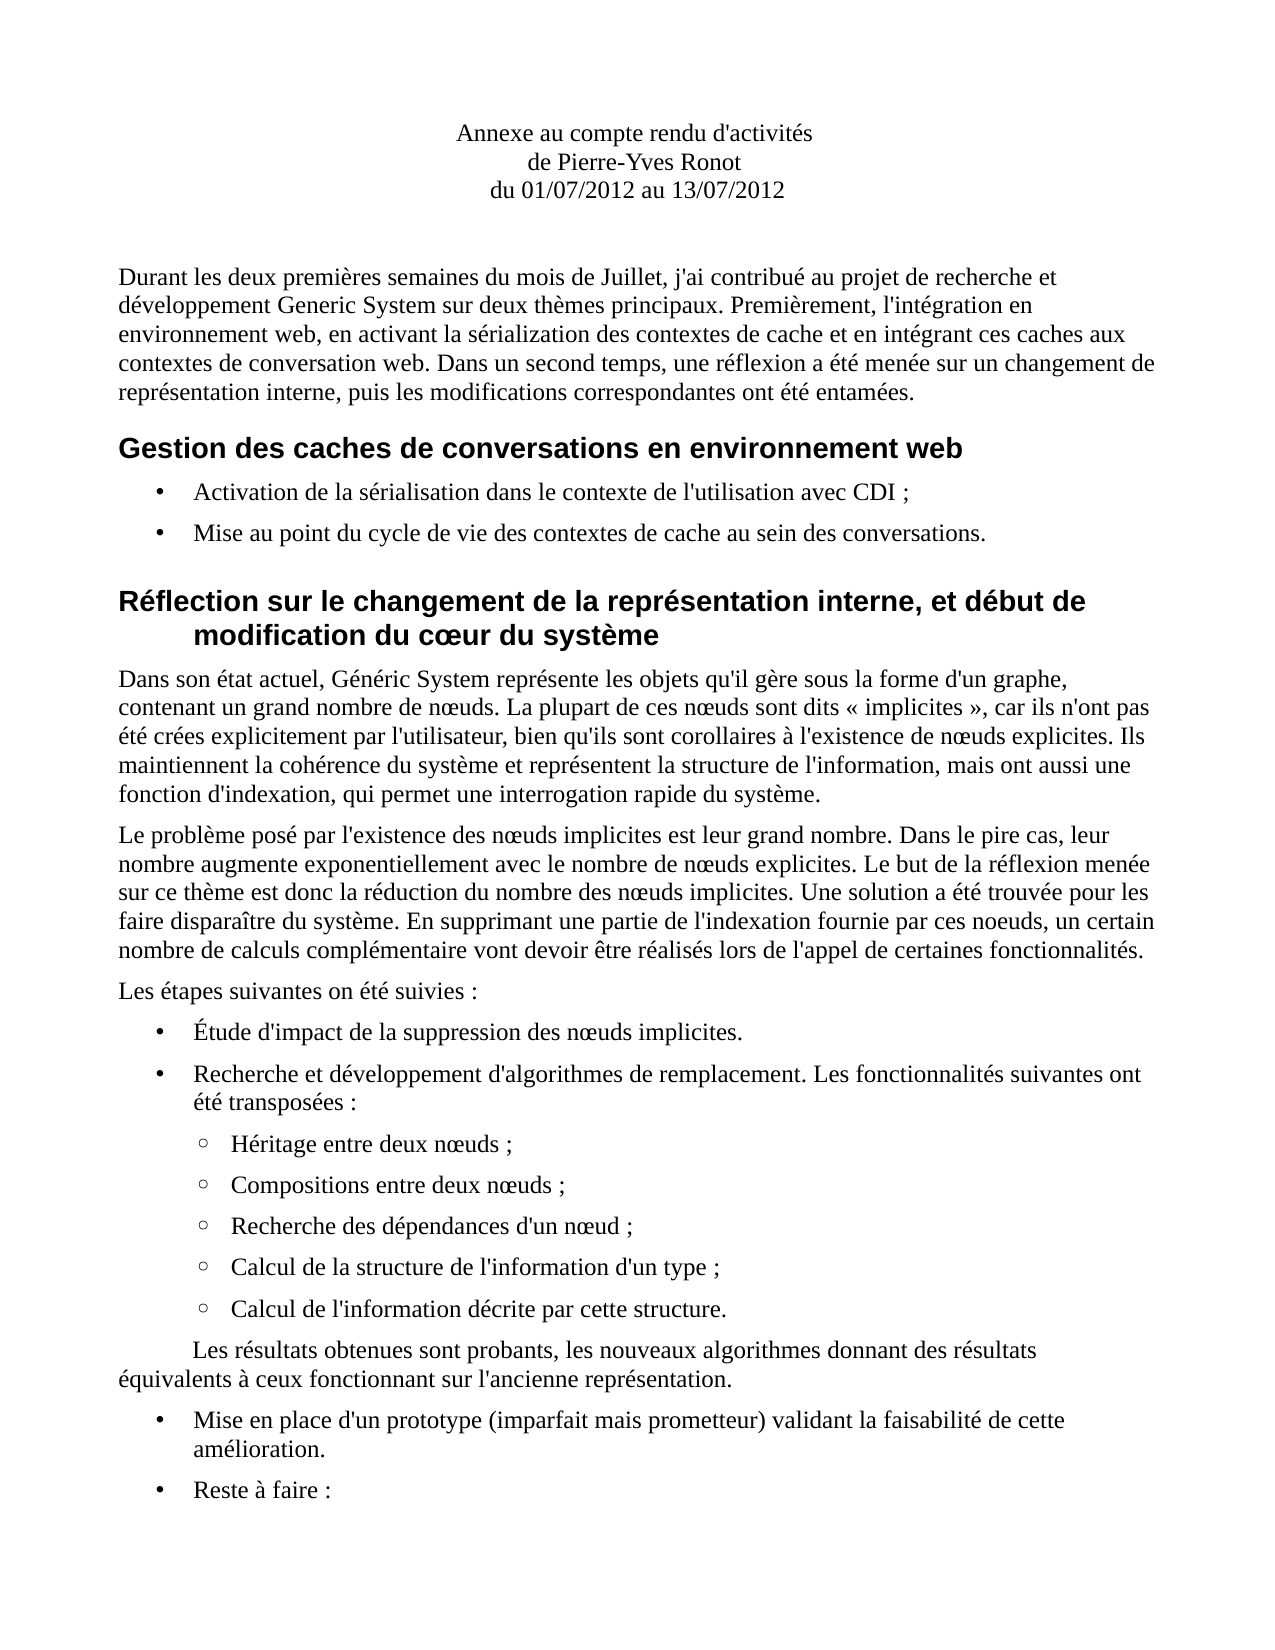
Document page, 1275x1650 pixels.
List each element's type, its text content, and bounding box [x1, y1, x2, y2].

text Le problème posé par l'existence des nœuds implicites est leur grand nombre. Dans le pire cas, leur nombre augmente exponentiellement avec le nombre de nœuds explicites. Le but de la réflexion menée sur ce thème est donc la réduction du nombre des nœuds implicites. Une solution a été trouvée pour les faire disparaître du système. En supprimant une partie de l'indexation fournie par ces noeuds, un certain nombre de calculs complémentaire vont devoir être réalisés lors de l'appel de certaines fonctionnalités. [118, 820, 1157, 964]
text Les étapes suivantes on été suivies : [118, 976, 1157, 1005]
list Mise au point du cycle de vie des contextes de cache au sein des conversations. [156, 518, 1157, 547]
list Mise en place d'un prototype (imparfait mais prometteur) validant la faisabilité de cette amélioration. [156, 1405, 1157, 1462]
subtitle Réflection sur le changement de la représentation interne, et début de modification du cœur du système [118, 584, 1157, 651]
list Calcul de l'information décrite par cette structure. [193, 1294, 1157, 1322]
text de Pierre-Yves Ronot [118, 147, 1157, 176]
list Étude d'impact de la suppression des nœuds implicites. [156, 1017, 1157, 1046]
list Calcul de la structure de l'information d'un type ; [193, 1252, 1157, 1281]
list Recherche des dépendances d'un nœud ; [193, 1211, 1157, 1240]
list Reste à faire : [156, 1475, 1157, 1504]
subtitle Gestion des caches de conversations en environnement web [118, 431, 1157, 464]
text du 01/07/2012 au 13/07/2012 [118, 176, 1157, 204]
text Durant les deux premières semaines du mois de Juillet, j'ai contribué au projet de recherche et développement Generic System sur deux thèmes principaux. Premièrement, l'intégration en environnement web, en activant la sérialization des contextes de cache et en intégrant ces caches aux contextes de conversation web. Dans un second temps, une réflexion a été menée sur un changement de représentation interne, puis les modifications correspondantes ont été entamées. [118, 262, 1157, 406]
list Compositions entre deux nœuds ; [193, 1170, 1157, 1199]
text Les résultats obtenues sont probants, les nouveaux algorithmes donnant des résultats équivalents à ceux fonctionnant sur l'ancienne représentation. [118, 1335, 1157, 1392]
list Activation de la sérialisation dans le contexte de l'utilisation avec CDI ; [156, 477, 1157, 505]
list Recherche et développement d'algorithmes de remplacement. Les fonctionnalités suivantes ont été transposées : [156, 1059, 1157, 1116]
list Héritage entre deux nœuds ; [193, 1129, 1157, 1157]
text Annexe au compte rendu d'activités [118, 118, 1157, 147]
text Dans son état actuel, Généric System représente les objets qu'il gère sous la forme d'un graphe, contenant un grand nombre de nœuds. La plupart de ces nœuds sont dits « implicites », car ils n'ont pas été crées explicitement par l'utilisateur, bien qu'ils sont corollaires à l'existence de nœuds explicites. Ils maintiennent la cohérence du système et représentent la structure de l'information, mais ont aussi une fonction d'indexation, qui permet une interrogation rapide du système. [118, 664, 1157, 807]
